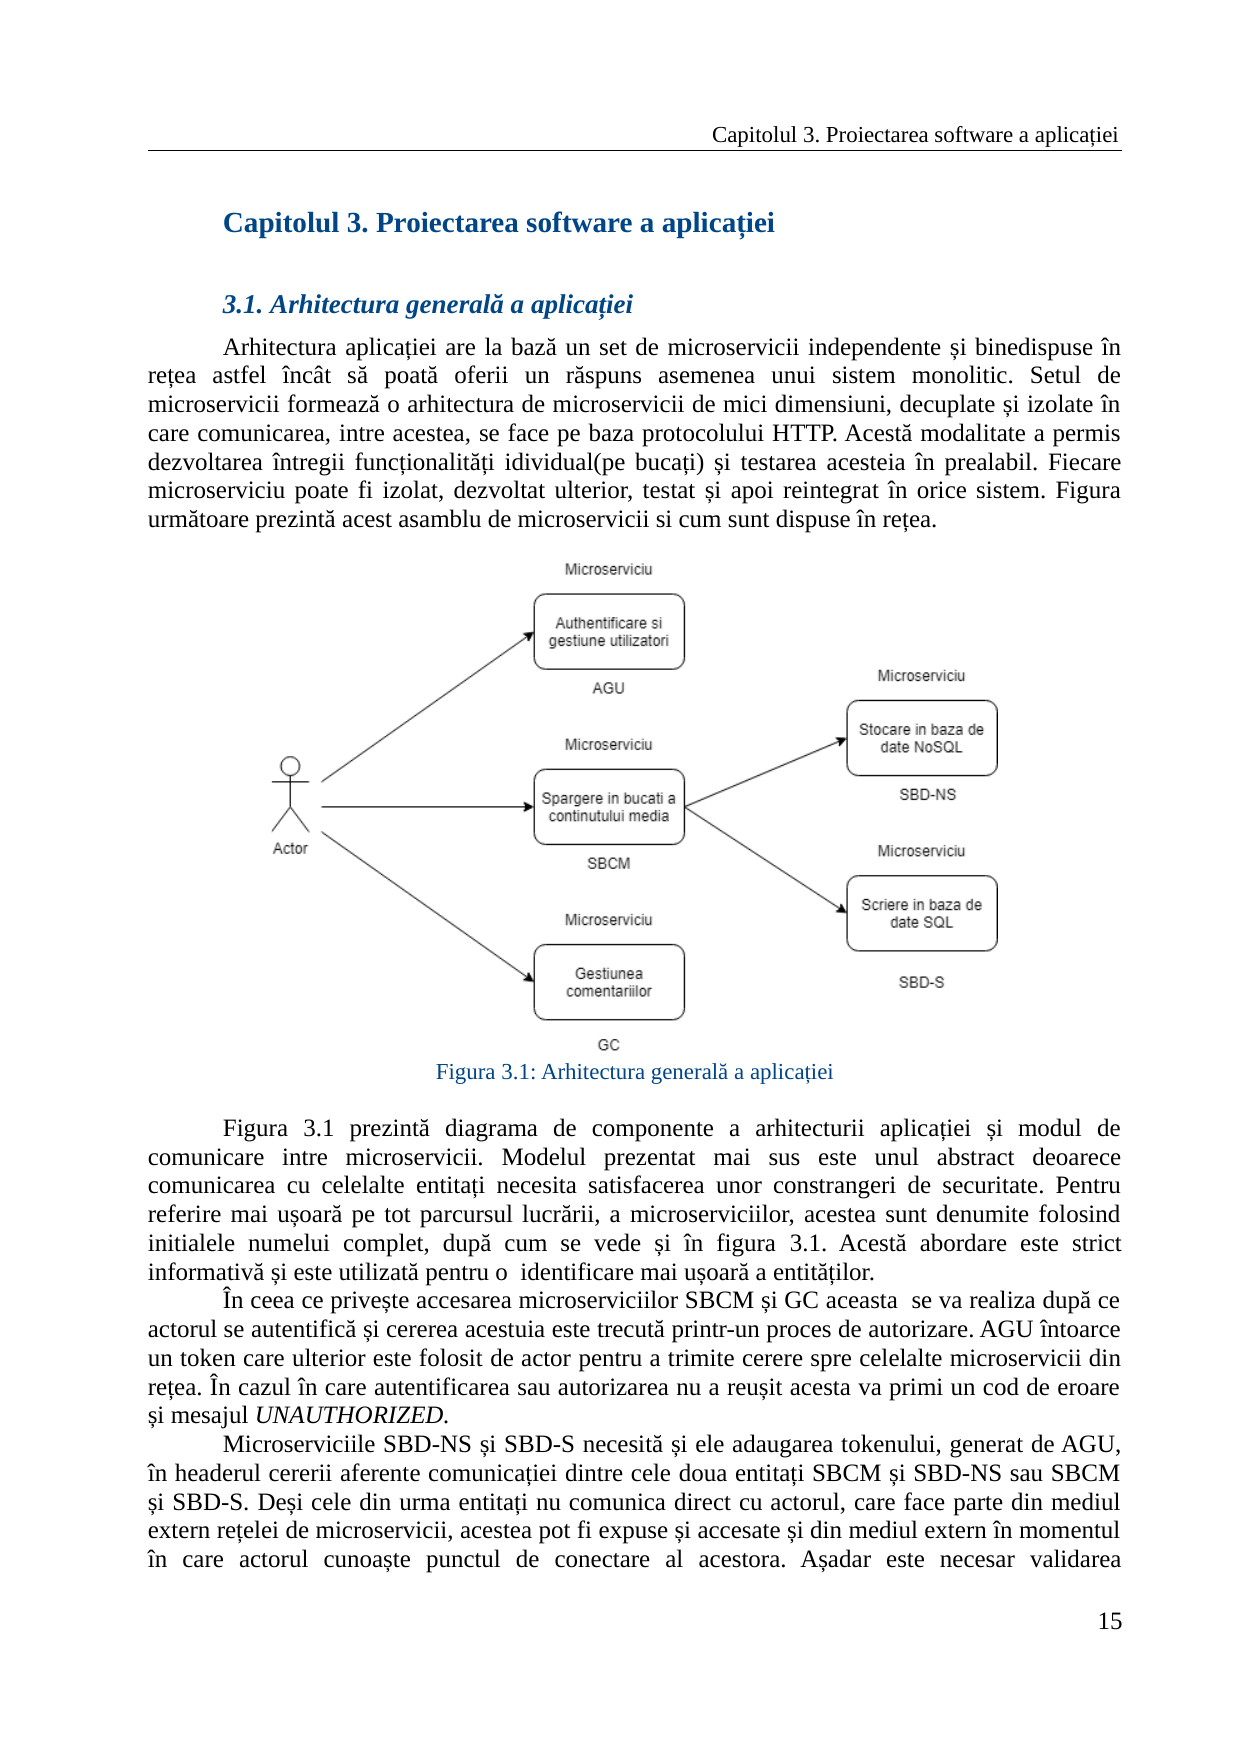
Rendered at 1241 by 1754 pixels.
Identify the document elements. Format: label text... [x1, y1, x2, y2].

text În ceea ce privește accesarea microserviciilor SBCM și GC aceasta se va realiza după ce actorul se autentifică și cererea acestuia este trecută printr-un proces de autorizare. AGU întoarce un token care ulterior este folosit de actor pentru a trimite cerere spre celelalte microservicii din rețea. În cazul în care autentificarea sau autorizarea nu a reușit acesta va primi un cod de eroare și mesajul UNAUTHORIZED. [148, 1286, 1122, 1429]
text Figura 3.1 prezintă diagrama de componente a arhitecturii aplicației și modul de comunicare intre microservicii. Modelul prezentat mai sus este unul abstract deoarece comunicarea cu celelalte entitați necesita satisfacerea unor constrangeri de securitate. Pentru referire mai ușoară pe tot parcursul lucrării, a microserviciilor, acestea sunt denumite folosind initialele numelui complet, după cum se vede și în figura 3.1. Acestă abordare este strict informativă și este utilizată pentru o identificare mai ușoară a entităților. [148, 1113, 1122, 1286]
subtitle Proiectarea software a aplicației [148, 205, 1122, 238]
text Figura 3.1: Arhitectura generală a aplicației [272, 1058, 998, 1084]
picture [271, 556, 998, 1058]
text Arhitectura aplicației are la bază un set de microservicii independente și binedispuse în rețea astfel încât să poată oferii un răspuns asemenea unui sistem monolitic. Setul de microservicii formează o arhitectura de microservicii de mici dimensiuni, decuplate și izolate în care comunicarea, intre acestea, se face pe baza protocolului HTTP. Acestă modalitate a permis dezvoltarea întregii funcționalități idividual(pe bucați) și testarea acesteia în prealabil. Fiecare microserviciu poate fi izolat, dezvoltat ulterior, testat și apoi reintegrat în orice sistem. Figura următoare prezintă acest asamblu de microservicii si cum sunt dispuse în rețea. [148, 332, 1122, 533]
subtitle Arhitectura generală a aplicației [223, 288, 1122, 319]
text Microserviciile SBD-NS și SBD-S necesită și ele adaugarea tokenului, generat de AGU, în headerul cererii aferente comunicației dintre cele doua entitați SBCM și SBD-NS sau SBCM și SBD-S. Deși cele din urma entitați nu comunica direct cu actorul, care face parte din mediul extern rețelei de microservicii, acestea pot fi expuse și accesate și din mediul extern în momentul în care actorul cunoaște punctul de conectare al acestora. Așadar este necesar validarea [148, 1429, 1122, 1573]
